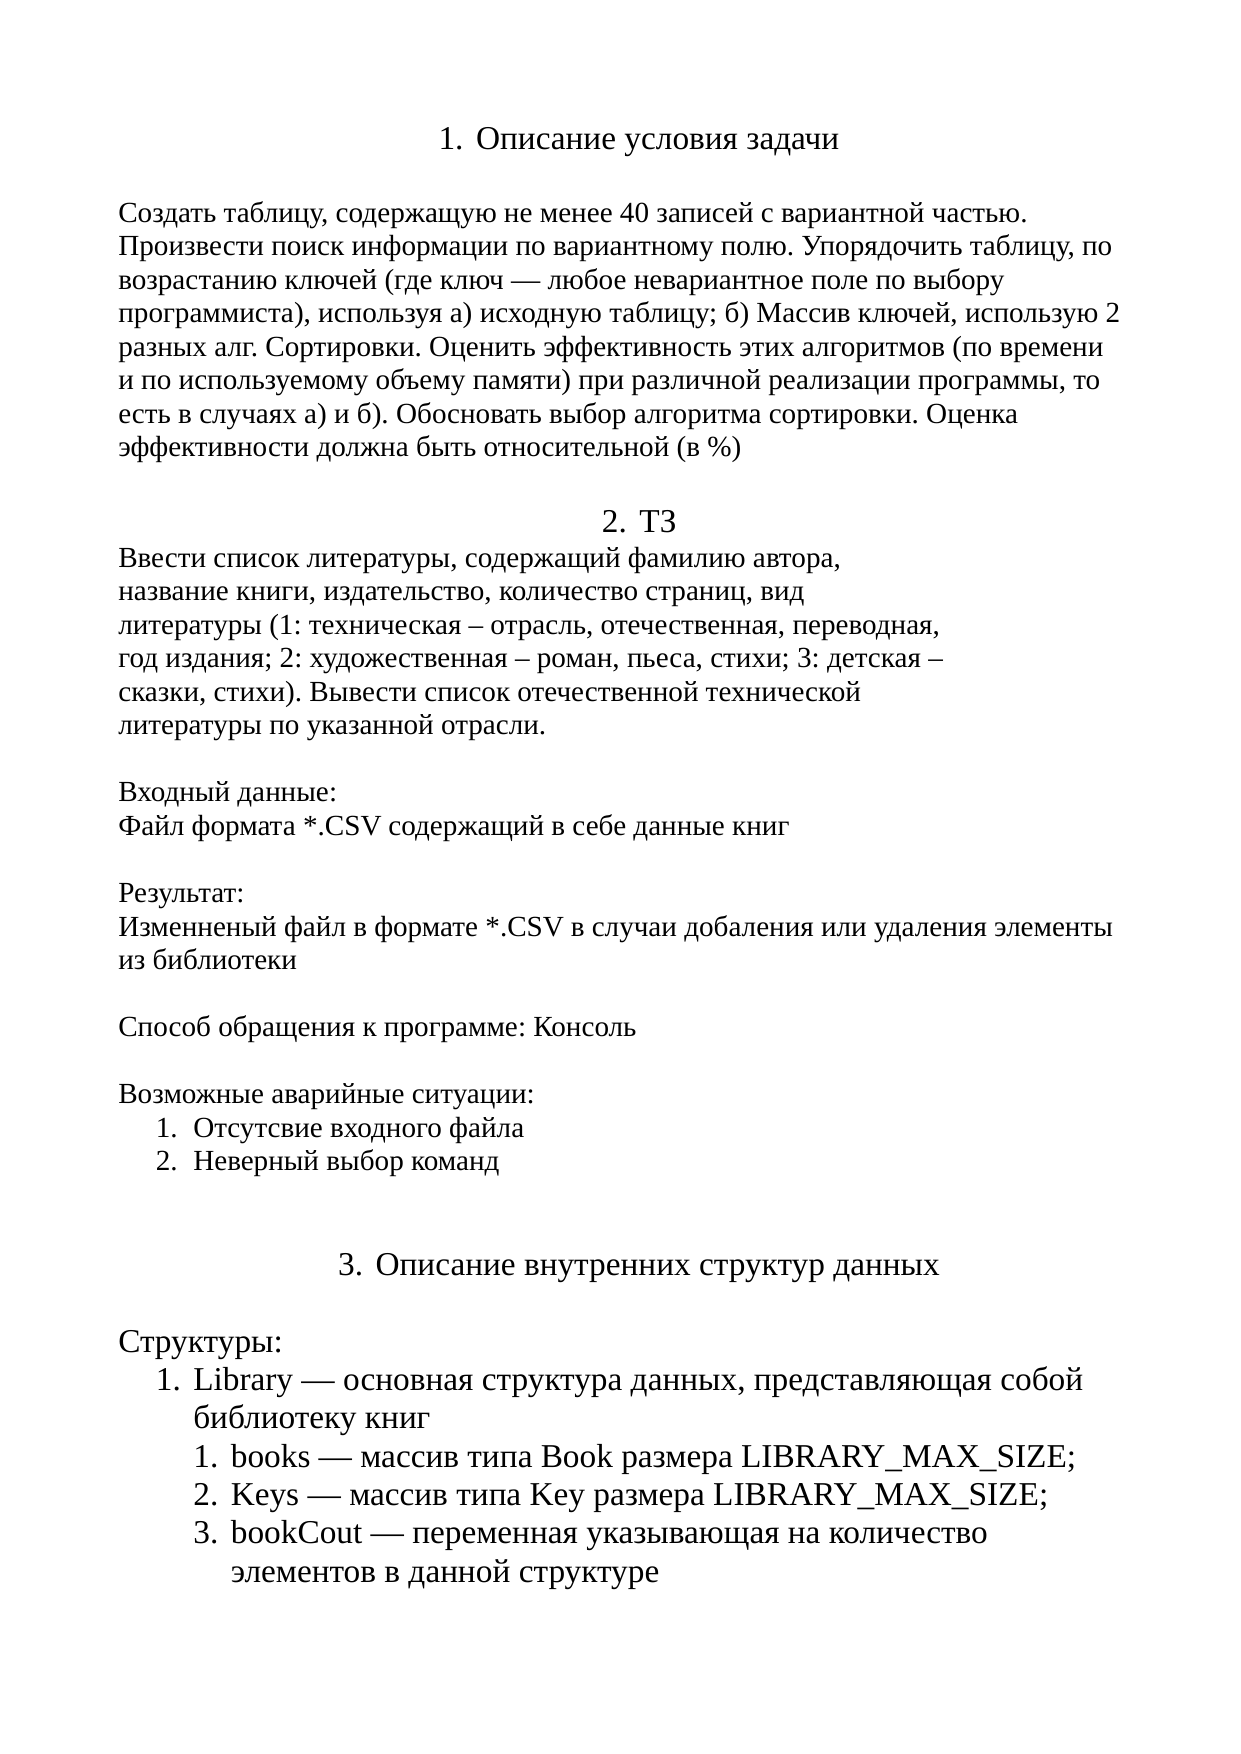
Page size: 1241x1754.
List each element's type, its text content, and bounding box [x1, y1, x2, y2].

text Изменненый файл в формате *.CSV в случаи добаления или удаления элементы из библиотеки [118, 909, 1122, 976]
list bookCout — переменная указывающая на количество элементов в данной структуре [193, 1512, 1122, 1589]
list Описание внутренних структур данных [156, 1244, 1122, 1282]
list Неверный выбор команд [156, 1143, 1122, 1177]
text Создать таблицу, содержащую не менее 40 записей с вариантной частью. Произвести поиск информации по вариантному полю. Упорядочить таблицу, по возрастанию ключей (где ключ — любое невариантное поле по выбору программиста), используя а) исходную таблицу; б) Массив ключей, использую 2 разных алг. Сортировки. Оценить эффективность этих алгоритмов (по времени и по используемому объему памяти) при различной реализации программы, то есть в случаях а) и б). Обосновать выбор алгоритма сортировки. Оценка эффективности должна быть относительной (в %) [118, 195, 1122, 463]
text Способ обращения к программе: Консоль [118, 1009, 1122, 1043]
list Keys — массив типа Key размера LIBRARY_MAX_SIZE; [193, 1474, 1122, 1512]
text год издания; 2: художественная – роман, пьеса, стихи; 3: детская – [118, 640, 1122, 674]
list Описание условия задачи [156, 118, 1122, 156]
text Ввести список литературы, содержащий фамилию автора, [118, 540, 1122, 573]
list Отсутсвие входного файла [156, 1110, 1122, 1143]
text название книги, издательство, количество страниц, вид [118, 573, 1122, 607]
text Результат: [118, 875, 1122, 909]
text Входный данные: [118, 774, 1122, 808]
list Library — основная структура данных, представляющая собой библиотеку книг [156, 1359, 1122, 1436]
text Структуры: [118, 1321, 1122, 1359]
list ТЗ [156, 501, 1122, 540]
text сказки, стихи). Вывести список отечественной технической [118, 674, 1122, 707]
text литературы по указанной отрасли. [118, 707, 1122, 741]
list books — массив типа Book размера LIBRARY_MAX_SIZE; [193, 1436, 1122, 1474]
text Возможные аварийные ситуации: [118, 1076, 1122, 1110]
text литературы (1: техническая – отрасль, отечественная, переводная, [118, 607, 1122, 640]
text Файл формата *.CSV содержащий в себе данные книг [118, 808, 1122, 842]
